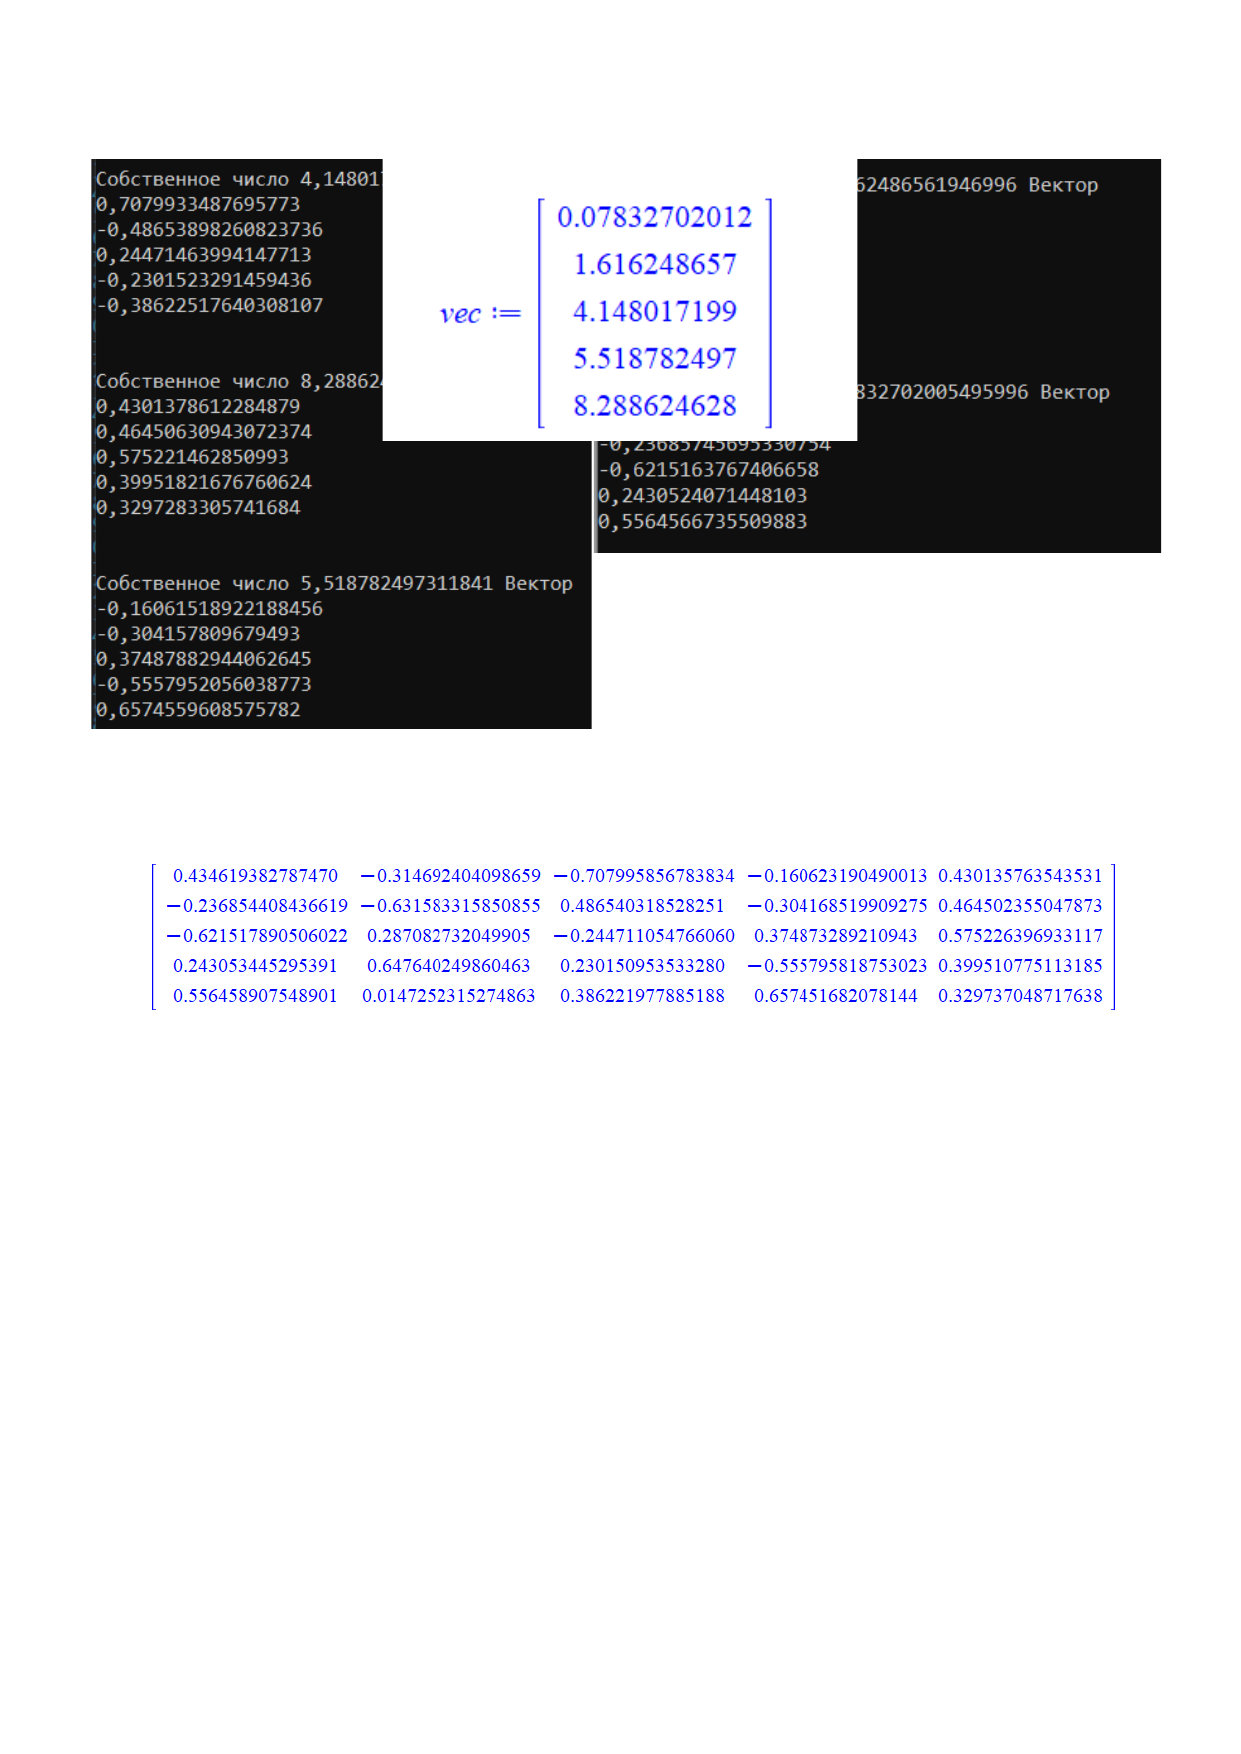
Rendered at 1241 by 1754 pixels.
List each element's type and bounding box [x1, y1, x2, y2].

picture [91, 159, 1162, 729]
picture [75, 846, 1166, 1036]
